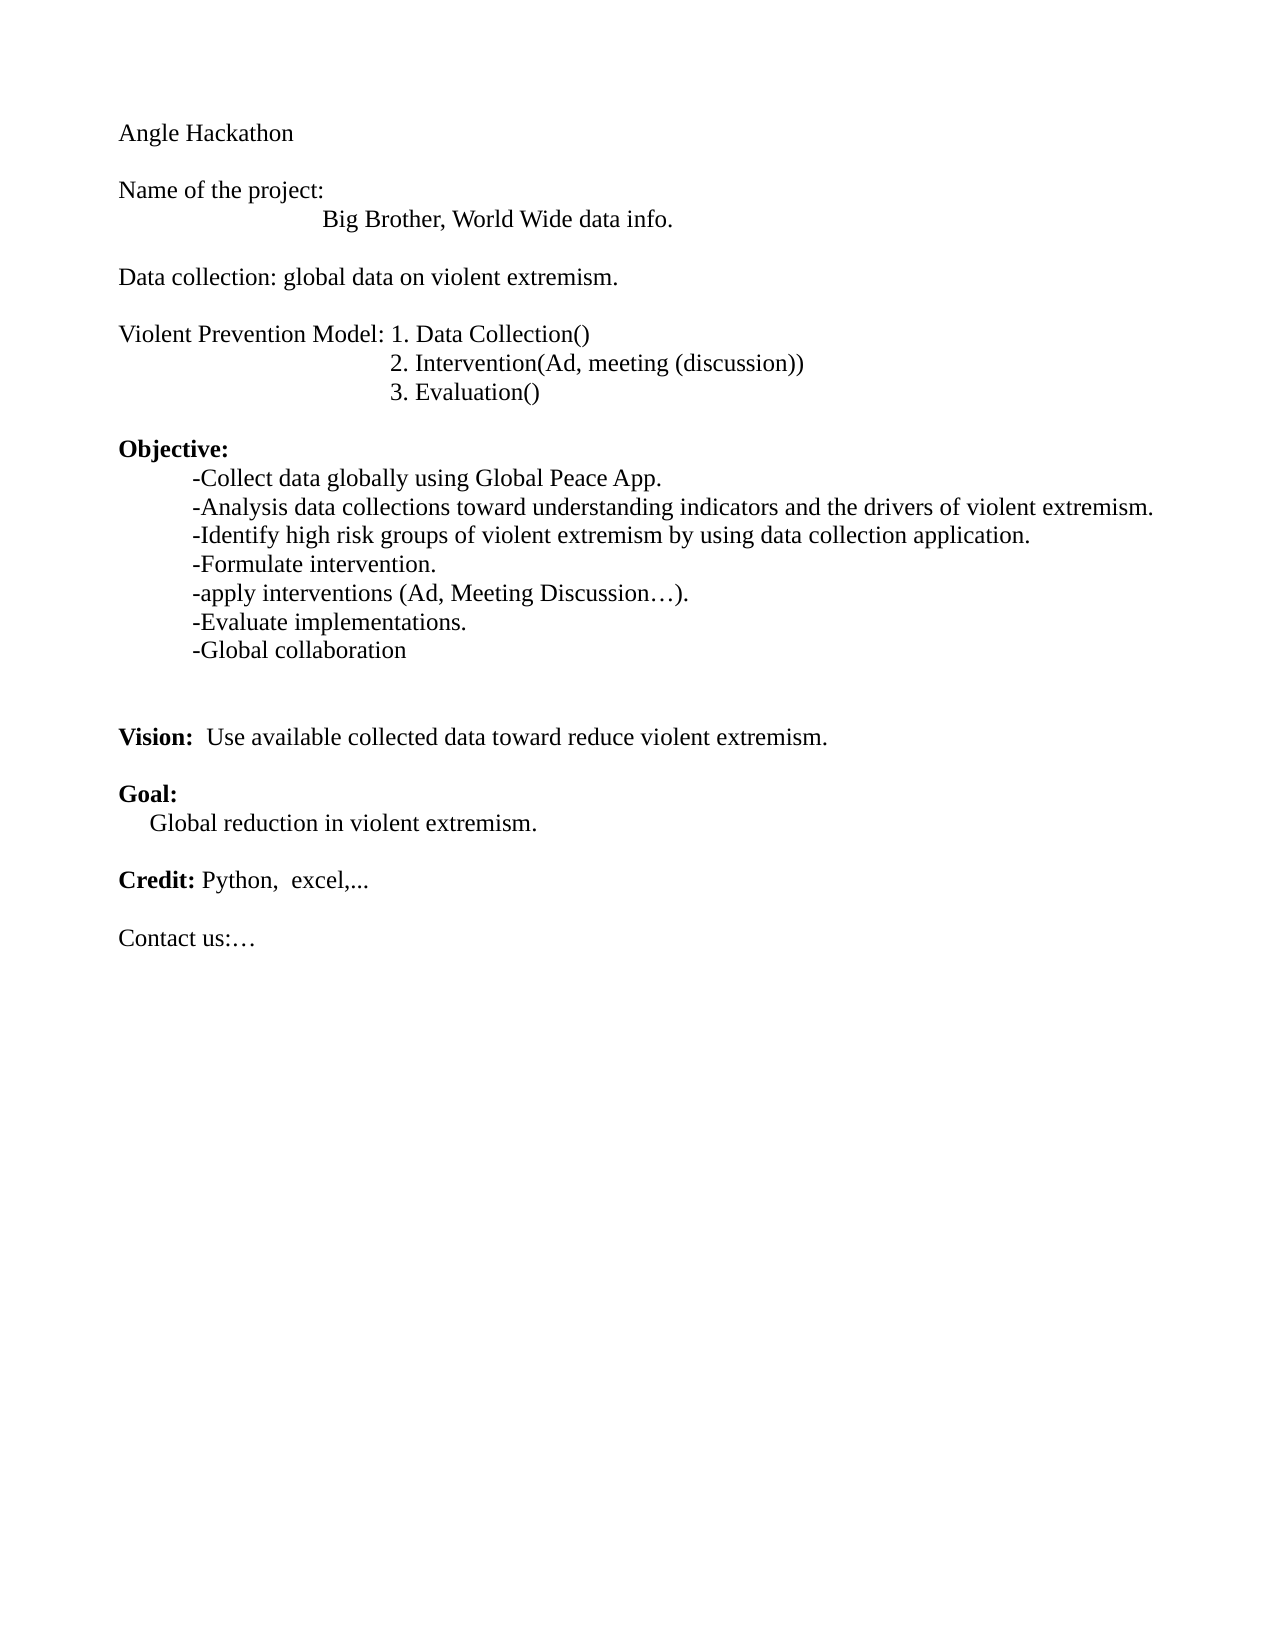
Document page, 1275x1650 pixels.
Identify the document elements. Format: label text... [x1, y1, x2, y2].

text -Collect data globally using Global Peace App. [118, 463, 1157, 492]
text Big Brother, World Wide data info. [118, 204, 1157, 233]
text Credit: Python, excel,... [118, 866, 1157, 894]
text -Evaluate implementations. [118, 607, 1157, 636]
text 2. Intervention(Ad, meeting (discussion)) [118, 348, 1157, 377]
text -Identify high risk groups of violent extremism by using data collection application. [118, 521, 1157, 549]
text Angle Hackathon [118, 118, 1157, 147]
text Contact us:… [118, 923, 1157, 952]
text -Formulate intervention. [118, 549, 1157, 578]
text Global reduction in violent extremism. [118, 808, 1157, 837]
text -Global collaboration [118, 636, 1157, 664]
text Name of the project: [118, 176, 1157, 204]
text Violent Prevention Model: 1. Data Collection() [118, 319, 1157, 348]
text 3. Evaluation() [118, 377, 1157, 406]
text -Analysis data collections toward understanding indicators and the drivers of violent extremism. [118, 492, 1157, 521]
text Data collection: global data on violent extremism. [118, 262, 1157, 291]
text Goal: [118, 779, 1157, 808]
text -apply interventions (Ad, Meeting Discussion…). [118, 578, 1157, 607]
text Objective: [118, 434, 1157, 463]
text Vision: Use available collected data toward reduce violent extremism. [118, 722, 1157, 751]
